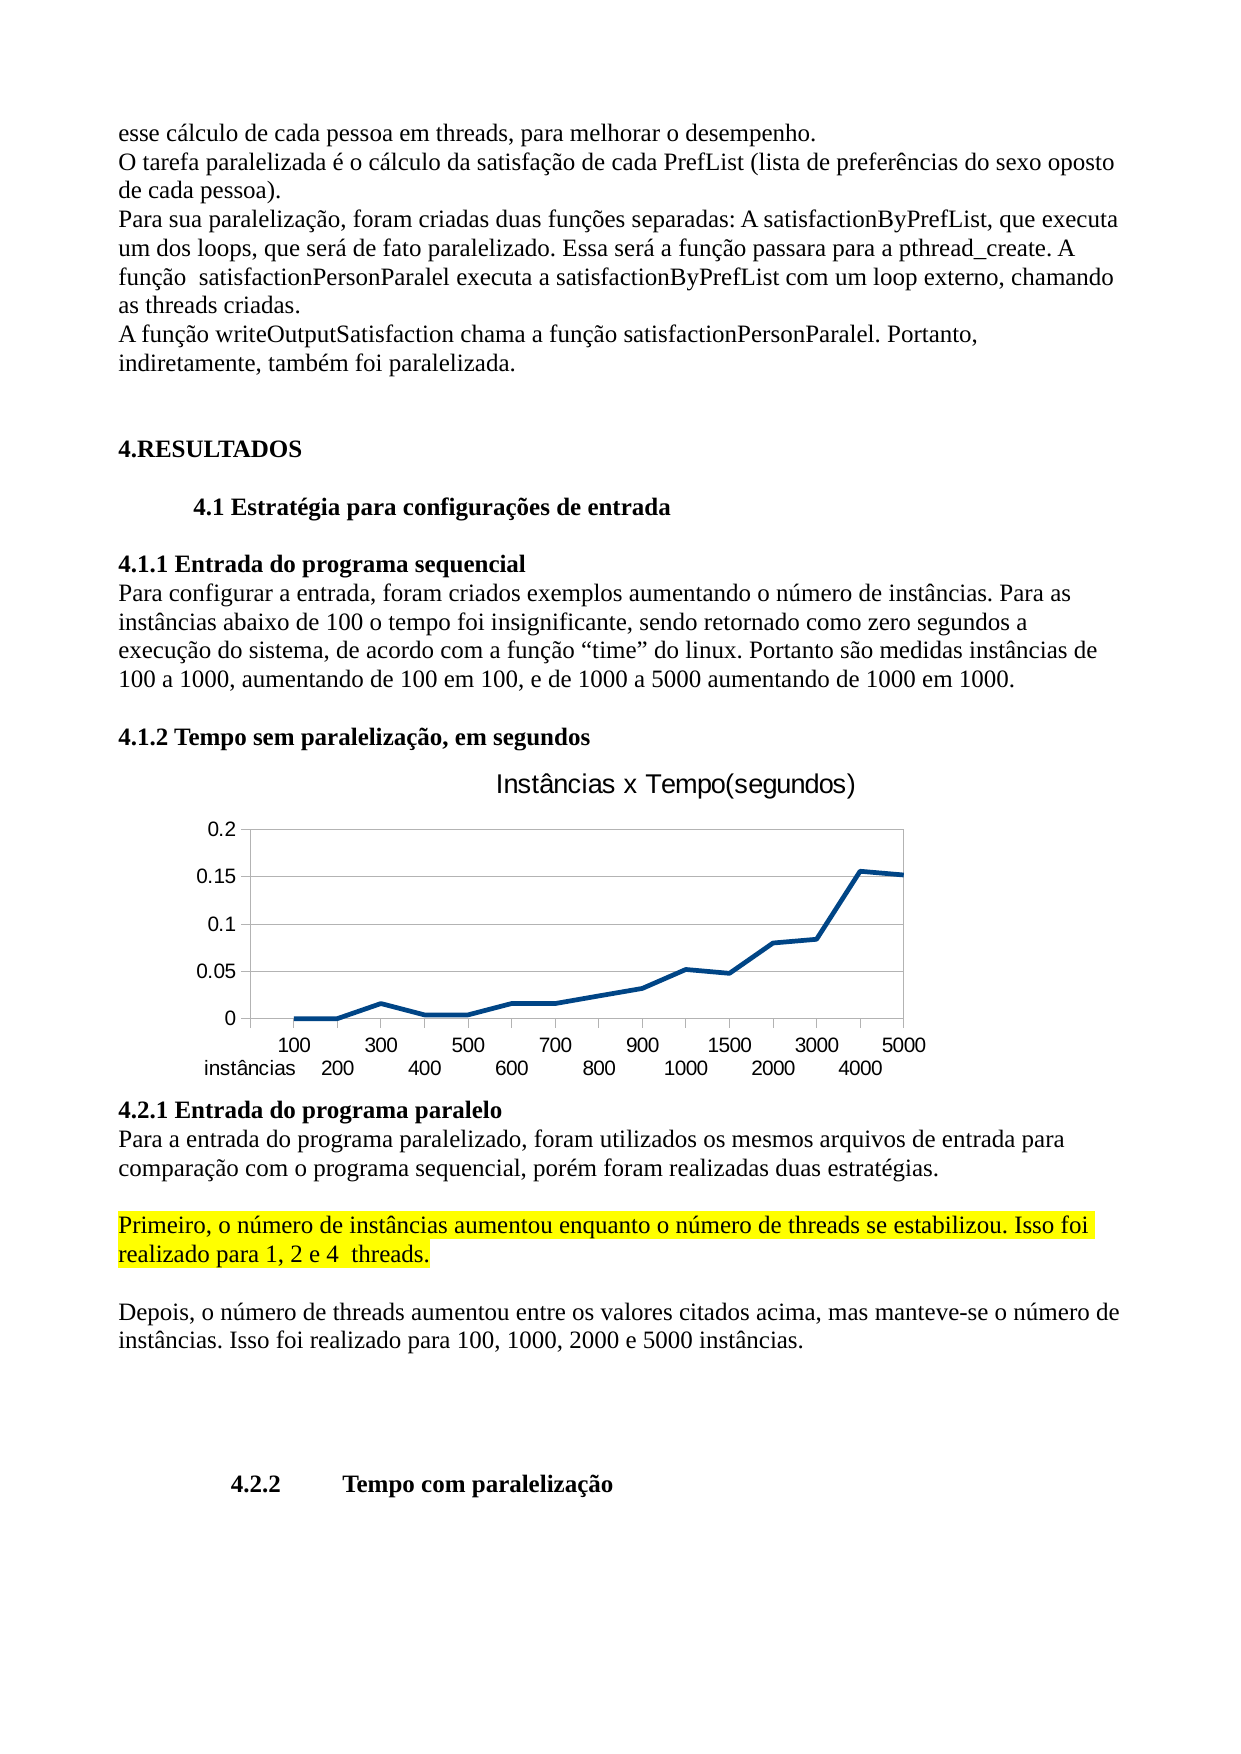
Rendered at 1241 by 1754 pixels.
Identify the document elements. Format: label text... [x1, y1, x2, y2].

text Primeiro, o número de instâncias aumentou enquanto o número de threads se estabilizou. Isso foi realizado para 1, 2 e 4 threads. [118, 1211, 1122, 1268]
text Depois, o número de threads aumentou entre os valores citados acima, mas manteve-se o número de instâncias. Isso foi realizado para 100, 1000, 2000 e 5000 instâncias. [118, 1297, 1122, 1354]
list Estratégia para configurações de entrada [193, 492, 1122, 521]
text Para sua paralelização, foram criadas duas funções separadas: A satisfactionByPrefList, que executa um dos loops, que será de fato paralelizado. Essa será a função passara para a pthread_create. A função satisfactionPersonParalel executa a satisfactionByPrefList com um loop externo, chamando as threads criadas. [118, 204, 1122, 319]
text esse cálculo de cada pessoa em threads, para melhorar o desempenho. [118, 118, 1122, 147]
list 4.1.2 Tempo sem paralelização, em segundos [81, 722, 1122, 751]
text Para a entrada do programa paralelizado, foram utilizados os mesmos arquivos de entrada para comparação com o programa sequencial, porém foram realizadas duas estratégias. [118, 1124, 1122, 1182]
text 4.RESULTADOS [118, 434, 1122, 463]
text Para configurar a entrada, foram criados exemplos aumentando o número de instâncias. Para as instâncias abaixo de 100 o tempo foi insignificante, sendo retornado como zero segundos a execução do sistema, de acordo com a função “time” do linux. Portanto são medidas instâncias de 100 a 1000, aumentando de 100 em 100, e de 1000 a 5000 aumentando de 1000 em 1000. [118, 578, 1122, 693]
text A função writeOutputSatisfaction chama a função satisfactionPersonParalel. Portanto, indiretamente, também foi paralelizada. [118, 319, 1122, 377]
list Tempo com paralelização [231, 1469, 1122, 1498]
text 4.1.1 Entrada do programa sequencial [118, 549, 1122, 578]
text 4.2.1 Entrada do programa paralelo [118, 1096, 1122, 1124]
text O tarefa paralelizada é o cálculo da satisfação de cada PrefList (lista de preferências do sexo oposto de cada pessoa). [118, 147, 1122, 204]
